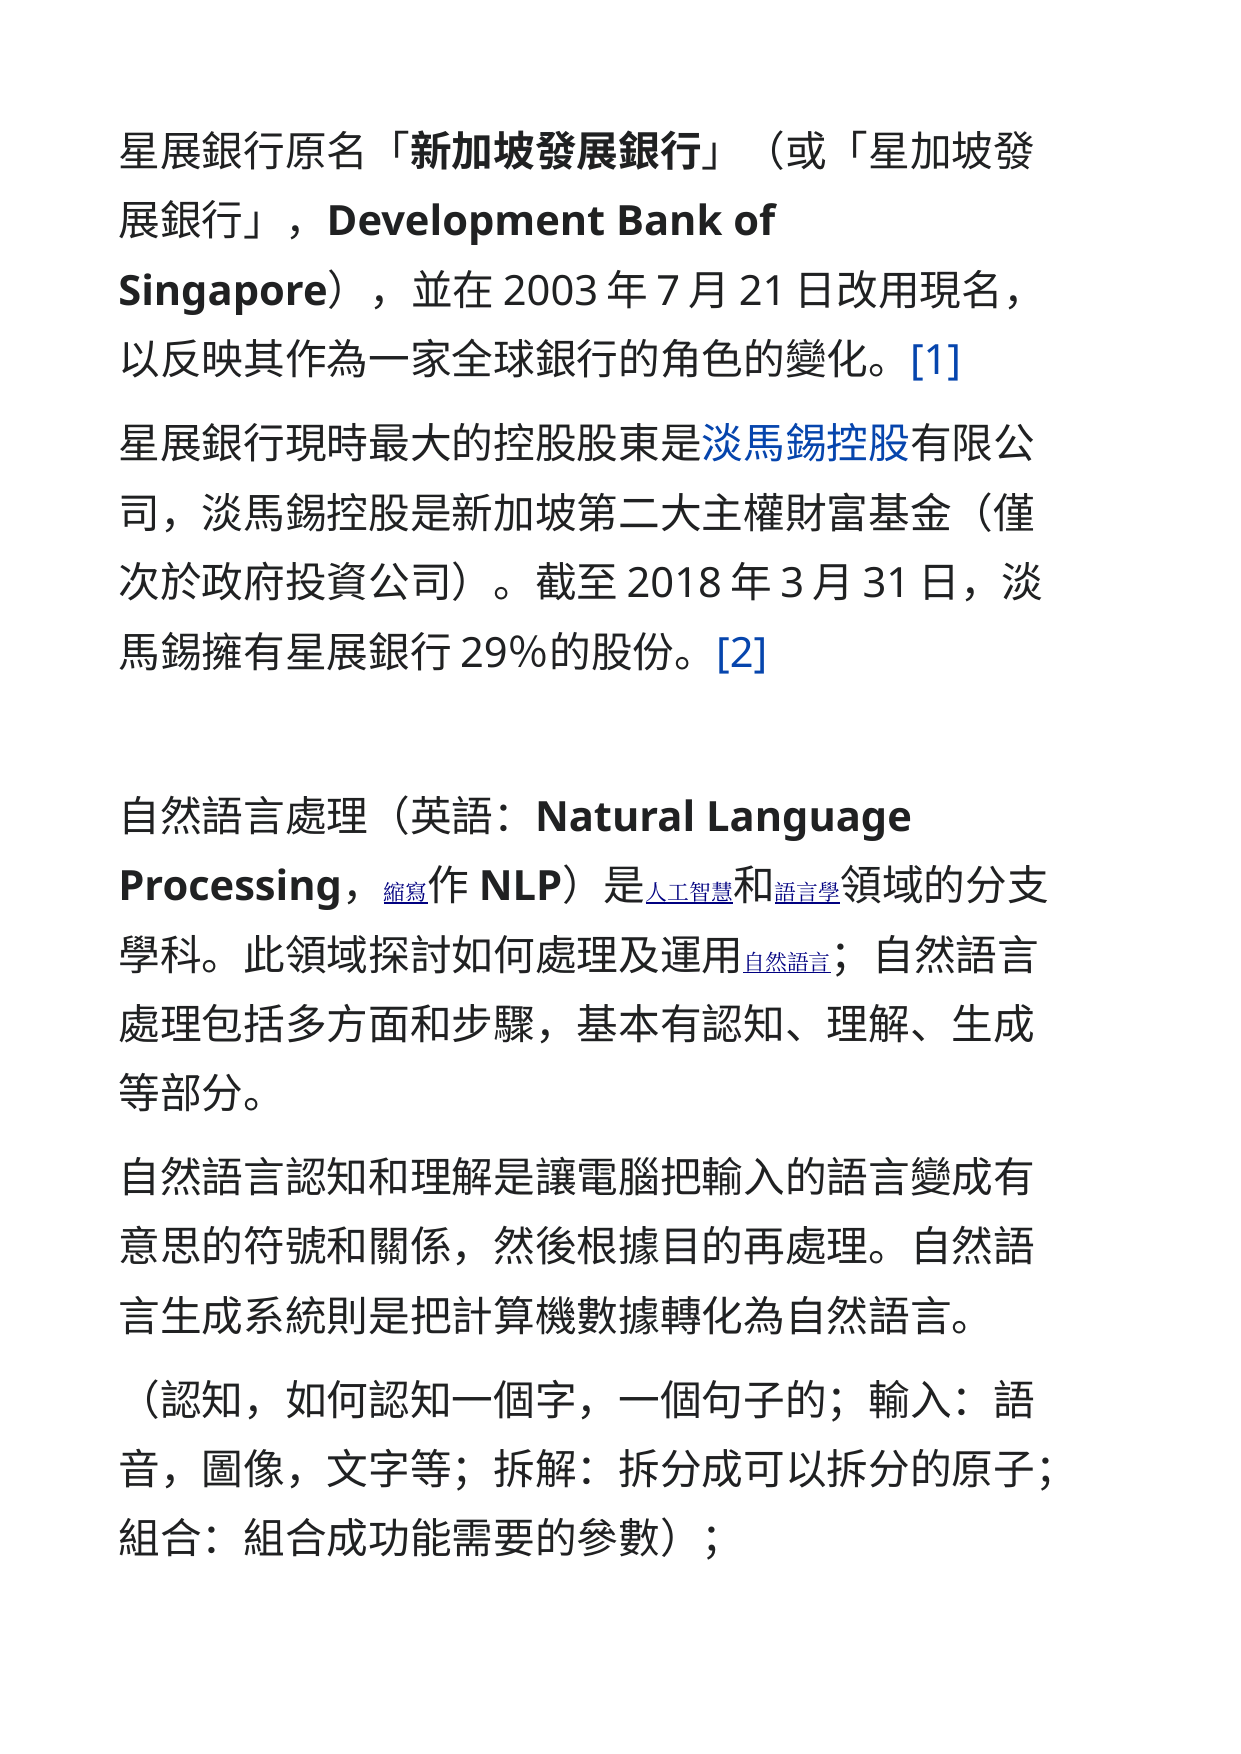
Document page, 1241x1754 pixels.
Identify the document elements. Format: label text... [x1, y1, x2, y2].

text （認知，如何認知一個字，一個句子的；輸入：語音，圖像，文字等；拆解：拆分成可以拆分的原子；組合：組合成功能需要的參數）； [118, 1367, 1063, 1566]
text 星展銀行現時最大的控股股東是淡馬錫控股有限公司，淡馬錫控股是新加坡第二大主權財富基金（僅次於政府投資公司）。截至2018年3月31日，淡馬錫擁有星展銀行29％的股份。[2] [118, 411, 1063, 679]
text 星展銀行原名「新加坡發展銀行」（或「星加坡發展銀行」，Development Bank of Singapore），並在2003年7月21日改用現名，以反映其作為一家全球銀行的角色的變化。[1] [118, 118, 1063, 387]
text 自然語言處理（英語：Natural Language Processing，縮寫作 NLP）是人工智慧和語言學領域的分支學科。此領域探討如何處理及運用自然語言；自然語言處理包括多方面和步驟，基本有認知、理解、生成等部分。 [118, 783, 1063, 1121]
text 自然語言認知和理解是讓電腦把輸入的語言變成有意思的符號和關係，然後根據目的再處理。自然語言生成系統則是把計算機數據轉化為自然語言。 [118, 1144, 1063, 1343]
